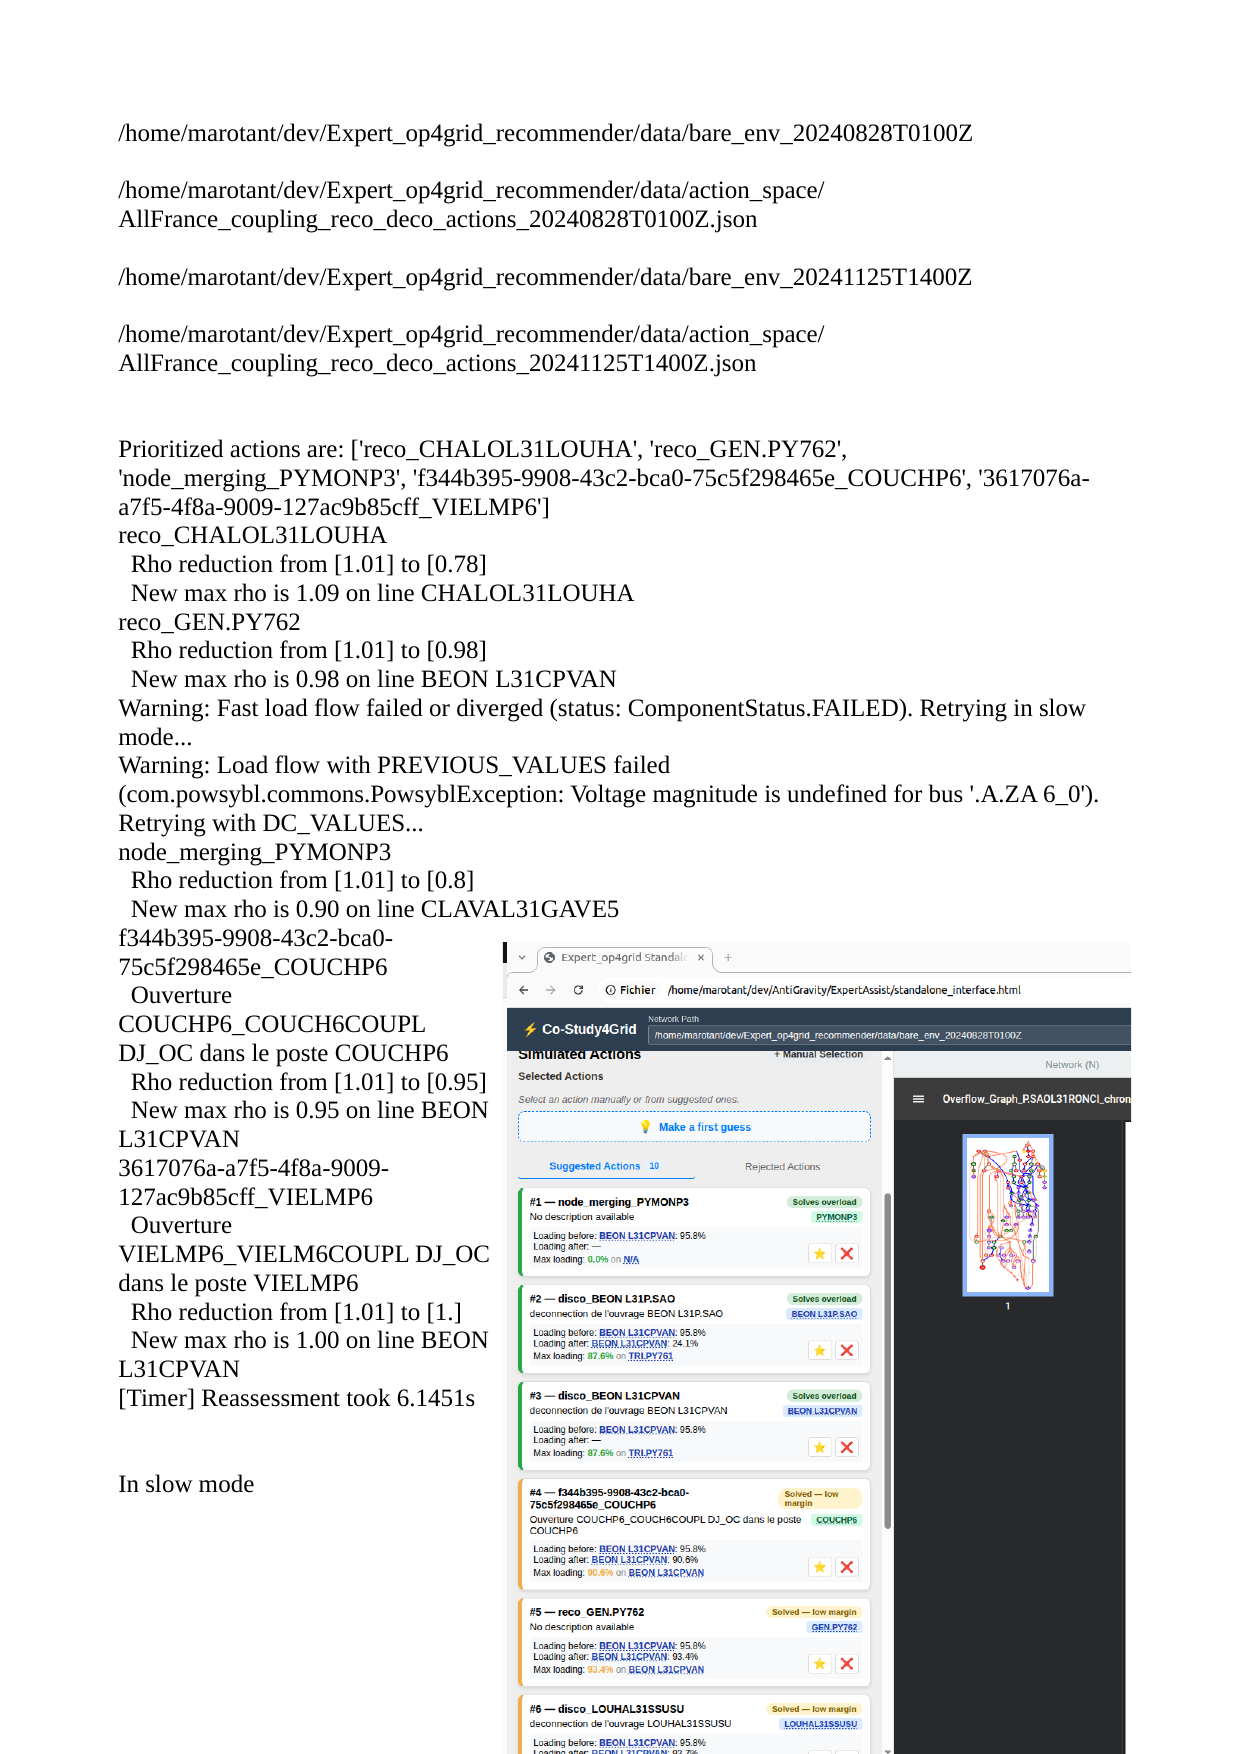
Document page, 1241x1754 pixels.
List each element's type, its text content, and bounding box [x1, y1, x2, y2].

text node_merging_PYMONP3 [118, 837, 1122, 866]
text Warning: Fast load flow failed or diverged (status: ComponentStatus.FAILED). Retrying in slow mode... [118, 693, 1122, 751]
text Rho reduction from [1.01] to [0.95] [118, 1067, 502, 1096]
text Rho reduction from [1.01] to [0.8] [118, 866, 1122, 894]
text New max rho is 1.00 on line BEON L31CPVAN [118, 1326, 502, 1383]
text Warning: Load flow with PREVIOUS_VALUES failed (com.powsybl.commons.PowsyblException: Voltage magnitude is undefined for bus '.A.ZA 6_0'). Retrying with DC_VALUES... [118, 751, 1122, 837]
text New max rho is 0.98 on line BEON L31CPVAN [118, 664, 1122, 693]
text New max rho is 0.90 on line CLAVAL31GAVE5 [118, 894, 1122, 923]
text New max rho is 1.09 on line CHALOL31LOUHA [118, 578, 1122, 607]
text Rho reduction from [1.01] to [1.] [118, 1297, 502, 1326]
text Rho reduction from [1.01] to [0.78] [118, 549, 1122, 578]
text reco_CHALOL31LOUHA [118, 521, 1122, 549]
text /home/marotant/dev/Expert_op4grid_recommender/data/bare_env_20240828T0100Z [118, 118, 1122, 147]
text New max rho is 0.95 on line BEON L31CPVAN [118, 1096, 502, 1153]
text /home/marotant/dev/Expert_op4grid_recommender/data/bare_env_20241125T1400Z [118, 262, 1122, 291]
text In slow mode [118, 1469, 502, 1527]
text Rho reduction from [1.01] to [0.98] [118, 636, 1122, 664]
text /home/marotant/dev/Expert_op4grid_recommender/data/action_space/AllFrance_coupling_reco_deco_actions_20241125T1400Z.json [118, 319, 1122, 377]
text Prioritized actions are: ['reco_CHALOL31LOUHA', 'reco_GEN.PY762', 'node_merging_PYMONP3', 'f344b395-9908-43c2-bca0-75c5f298465e_COUCHP6', '3617076a-a7f5-4f8a-9009-127ac9b85cff_VIELMP6'] [118, 434, 1122, 521]
text reco_GEN.PY762 [118, 607, 1122, 636]
text 3617076a-a7f5-4f8a-9009-127ac9b85cff_VIELMP6 [118, 1153, 502, 1211]
picture [502, 942, 1132, 1754]
text Ouverture VIELMP6_VIELM6COUPL DJ_OC dans le poste VIELMP6 [118, 1211, 502, 1297]
text /home/marotant/dev/Expert_op4grid_recommender/data/action_space/AllFrance_coupling_reco_deco_actions_20240828T0100Z.json [118, 176, 1122, 233]
text f344b395-9908-43c2-bca0-75c5f298465e_COUCHP6 [118, 923, 1122, 981]
text [Timer] Reassessment took 6.1451s [118, 1383, 502, 1412]
text Ouverture COUCHP6_COUCH6COUPL DJ_OC dans le poste COUCHP6 [118, 981, 502, 1067]
